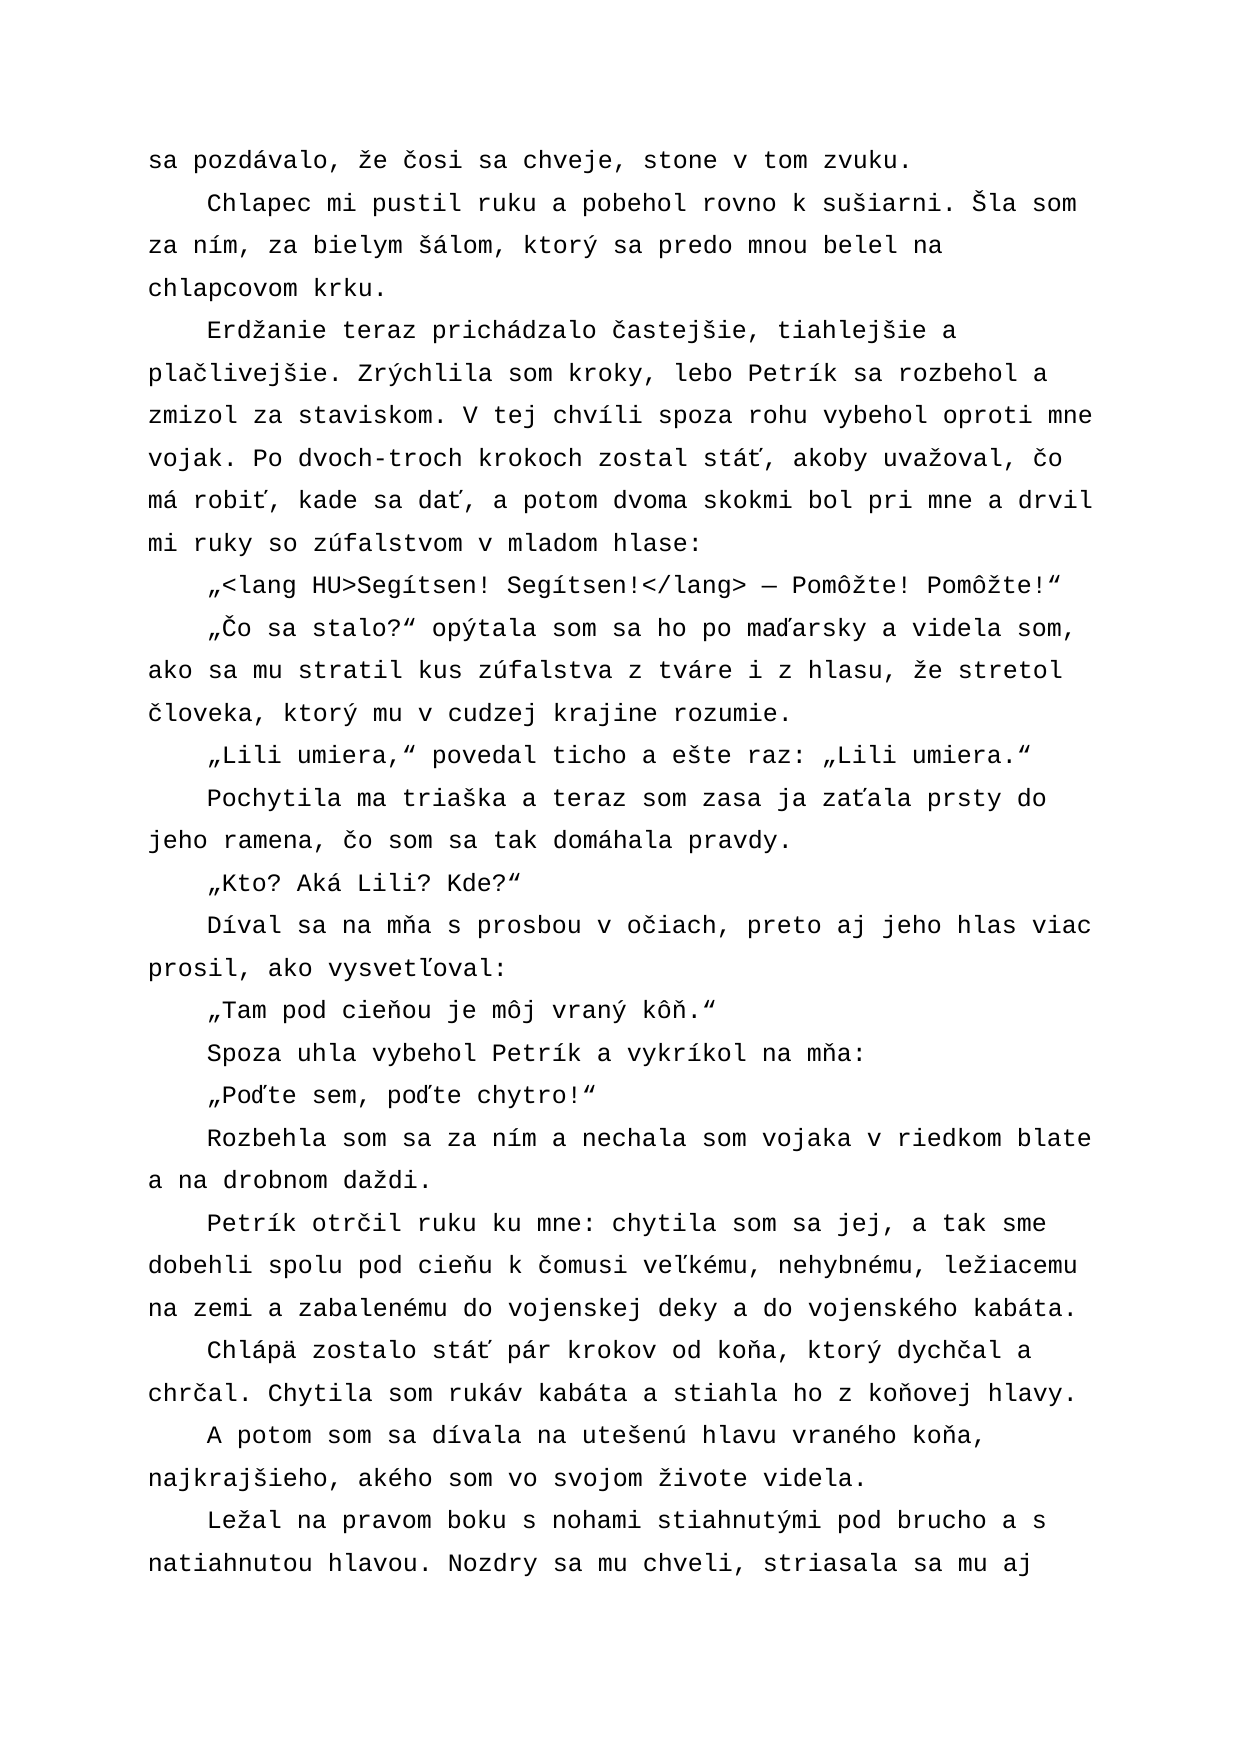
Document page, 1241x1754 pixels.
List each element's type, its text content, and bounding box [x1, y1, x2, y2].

text Rozbehla som sa za ním a nechala som vojaka v riedkom blate a na drobnom daždi. [148, 1125, 1093, 1196]
text Erdžanie teraz prichádzalo častejšie, tiahlejšie a plačlivejšie. Zrýchlila som kroky, lebo Petrík sa rozbehol a zmizol za staviskom. V tej chvíli spoza rohu vybehol oproti mne vojak. Po dvoch-troch krokoch zostal stáť, akoby uvažoval, čo má robiť, kade sa dať, a potom dvoma skokmi bol pri mne a drvil mi ruky so zúfalstvom v mladom hlase: [148, 318, 1093, 558]
text Petrík otrčil ruku ku mne: chytila som sa jej, a tak sme dobehli spolu pod cieňu k čomusi veľkému, nehybnému, ležiacemu na zemi a zabalenému do vojenskej deky a do vojenského kabáta. [148, 1210, 1093, 1323]
text A potom som sa dívala na utešenú hlavu vraného koňa, najkrajšieho, akého som vo svojom živote videla. [148, 1423, 1093, 1493]
text Pochytila ma triaška a teraz som zasa ja zaťala prsty do jeho ramena, čo som sa tak domáhala pravdy. [148, 785, 1093, 856]
text „Lili umiera,“ povedal ticho a ešte raz: „Lili umiera.“ [148, 743, 1093, 771]
text Chlapec mi pustil ruku a pobehol rovno k sušiarni. Šla som za ním, za bielym šálom, ktorý sa predo mnou belel na chlapcovom krku. [148, 190, 1093, 303]
text Díval sa na mňa s prosbou v očiach, preto aj jeho hlas viac prosil, ako vysvetľoval: [148, 913, 1093, 983]
text „Poďte sem, poďte chytro!“ [148, 1083, 1093, 1111]
text „Čo sa stalo?“ opýtala som sa ho po maďarsky a videla som, ako sa mu stratil kus zúfalstva z tváre i z hlasu, že stretol človeka, ktorý mu v cudzej krajine rozumie. [148, 615, 1093, 728]
text „Kto? Aká Lili? Kde?“ [148, 870, 1093, 898]
text Chlápä zostalo stáť pár krokov od koňa, ktorý dychčal a chrčal. Chytila som rukáv kabáta a stiahla ho z koňovej hlavy. [148, 1338, 1093, 1408]
text „Tam pod cieňou je môj vraný kôň.“ [148, 998, 1093, 1026]
text Spoza uhla vybehol Petrík a vykríkol na mňa: [148, 1040, 1093, 1068]
text sa pozdávalo, že čosi sa chveje, stone v tom zvuku. [148, 148, 1093, 176]
text Ležal na pravom boku s nohami stiahnutými pod brucho a s natiahnutou hlavou. Nozdry sa mu chveli, striasala sa mu aj [148, 1508, 1093, 1578]
text „<lang HU>Segítsen! Segítsen!</lang> — Pomôžte! Pomôžte!“ [148, 573, 1093, 601]
